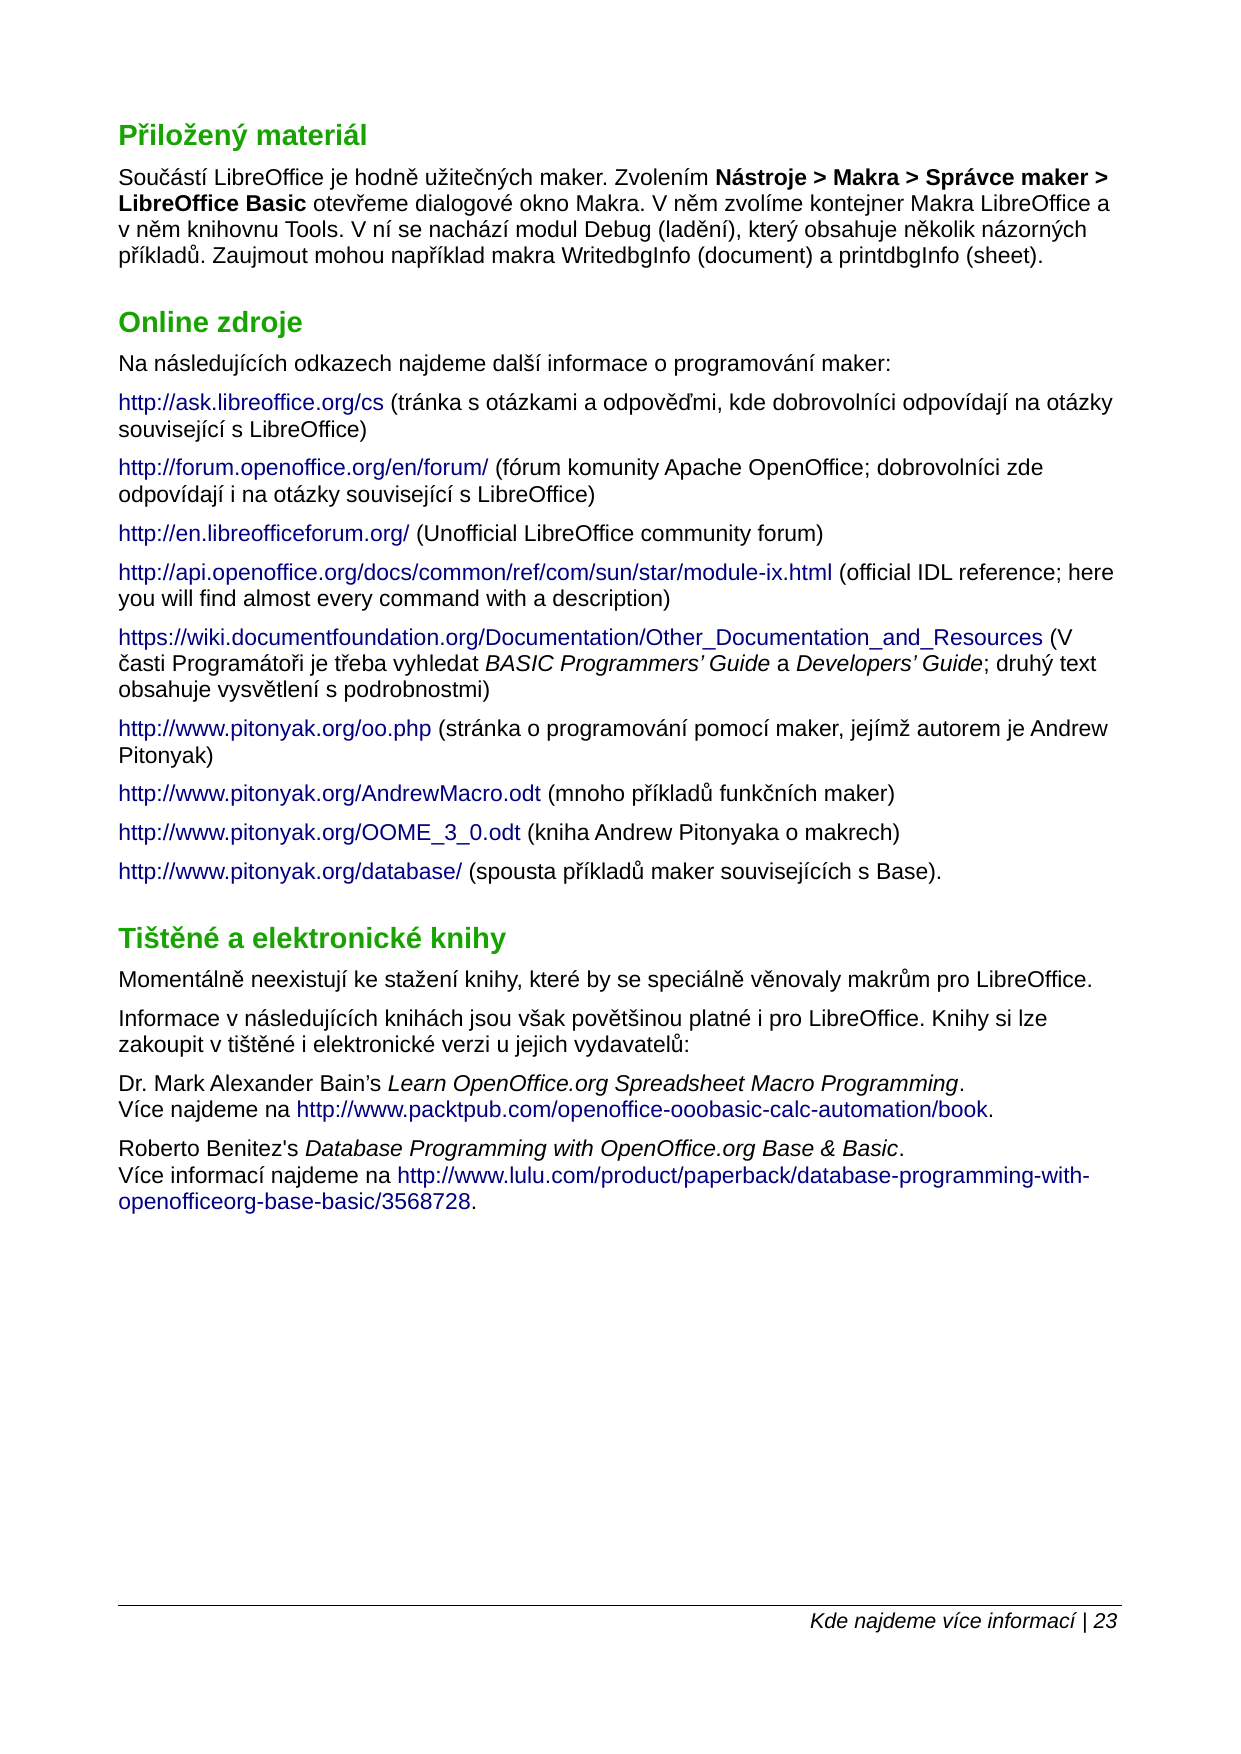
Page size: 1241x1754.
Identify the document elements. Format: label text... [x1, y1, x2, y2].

text Roberto Benitez's Database Programming with OpenOffice.org Base & Basic. Více informací najdeme na http://www.lulu.com/product/paperback/database-programming-with-openofficeorg-base-basic/3568728. [118, 1135, 1122, 1214]
text https://wiki.documentfoundation.org/Documentation/Other_Documentation_and_Resources (V časti Programátoři je třeba vyhledat BASIC Programmers’ Guide a Developers’ Guide; druhý text obsahuje vysvětlení s podrobnostmi) [118, 624, 1122, 703]
text Dr. Mark Alexander Bain’s Learn OpenOffice.org Spreadsheet Macro Programming. Více najdeme na http://www.packtpub.com/openoffice-ooobasic-calc-automation/book. [118, 1070, 1122, 1123]
text http://forum.openoffice.org/en/forum/ (fórum komunity Apache OpenOffice; dobrovolníci zde odpovídají i na otázky související s LibreOffice) [118, 454, 1122, 507]
text http://ask.libreoffice.org/cs (tránka s otázkami a odpověďmi, kde dobrovolníci odpovídají na otázky související s LibreOffice) [118, 389, 1122, 442]
text Součástí LibreOffice je hodně užitečných maker. Zvolením Nástroje > Makra > Správce maker > LibreOffice Basic otevřeme dialogové okno Makra. V něm zvolíme kontejner Makra LibreOffice a v něm knihovnu Tools. V ní se nachází modul Debug (ladění), který obsahuje několik názorných příkladů. Zaujmout mohou například makra WritedbgInfo (document) a printdbgInfo (sheet). [118, 163, 1122, 269]
subtitle Přiložený materiál [118, 118, 1122, 152]
text Momentálně neexistují ke stažení knihy, které by se speciálně věnovaly makrům pro LibreOffice. [118, 966, 1122, 992]
text http://en.libreofficeforum.org/ (Unofficial LibreOffice community forum) [118, 519, 1122, 546]
list Informace v následujících knihách jsou však povětšinou platné i pro LibreOffice. Knihy si lze zakoupit v tištěné i elektronické verzi u jejich vydavatelů: [118, 1005, 1122, 1057]
text http://www.pitonyak.org/database/ (spousta příkladů maker souvisejících s Base). [118, 858, 1122, 884]
text http://www.pitonyak.org/oo.php (stránka o programování pomocí maker, jejímž autorem je Andrew Pitonyak) [118, 715, 1122, 768]
subtitle Tištěné a elektronické knihy [118, 921, 1122, 954]
text http://www.pitonyak.org/AndrewMacro.odt (mnoho příkladů funkčních maker) [118, 780, 1122, 807]
text http://api.openoffice.org/docs/common/ref/com/sun/star/module-ix.html (official IDL reference; here you will find almost every command with a description) [118, 558, 1122, 611]
list Na následujících odkazech najdeme další informace o programování maker: [118, 350, 1122, 377]
subtitle Online zdroje [118, 305, 1122, 338]
text http://www.pitonyak.org/OOME_3_0.odt (kniha Andrew Pitonyaka o makrech) [118, 819, 1122, 846]
